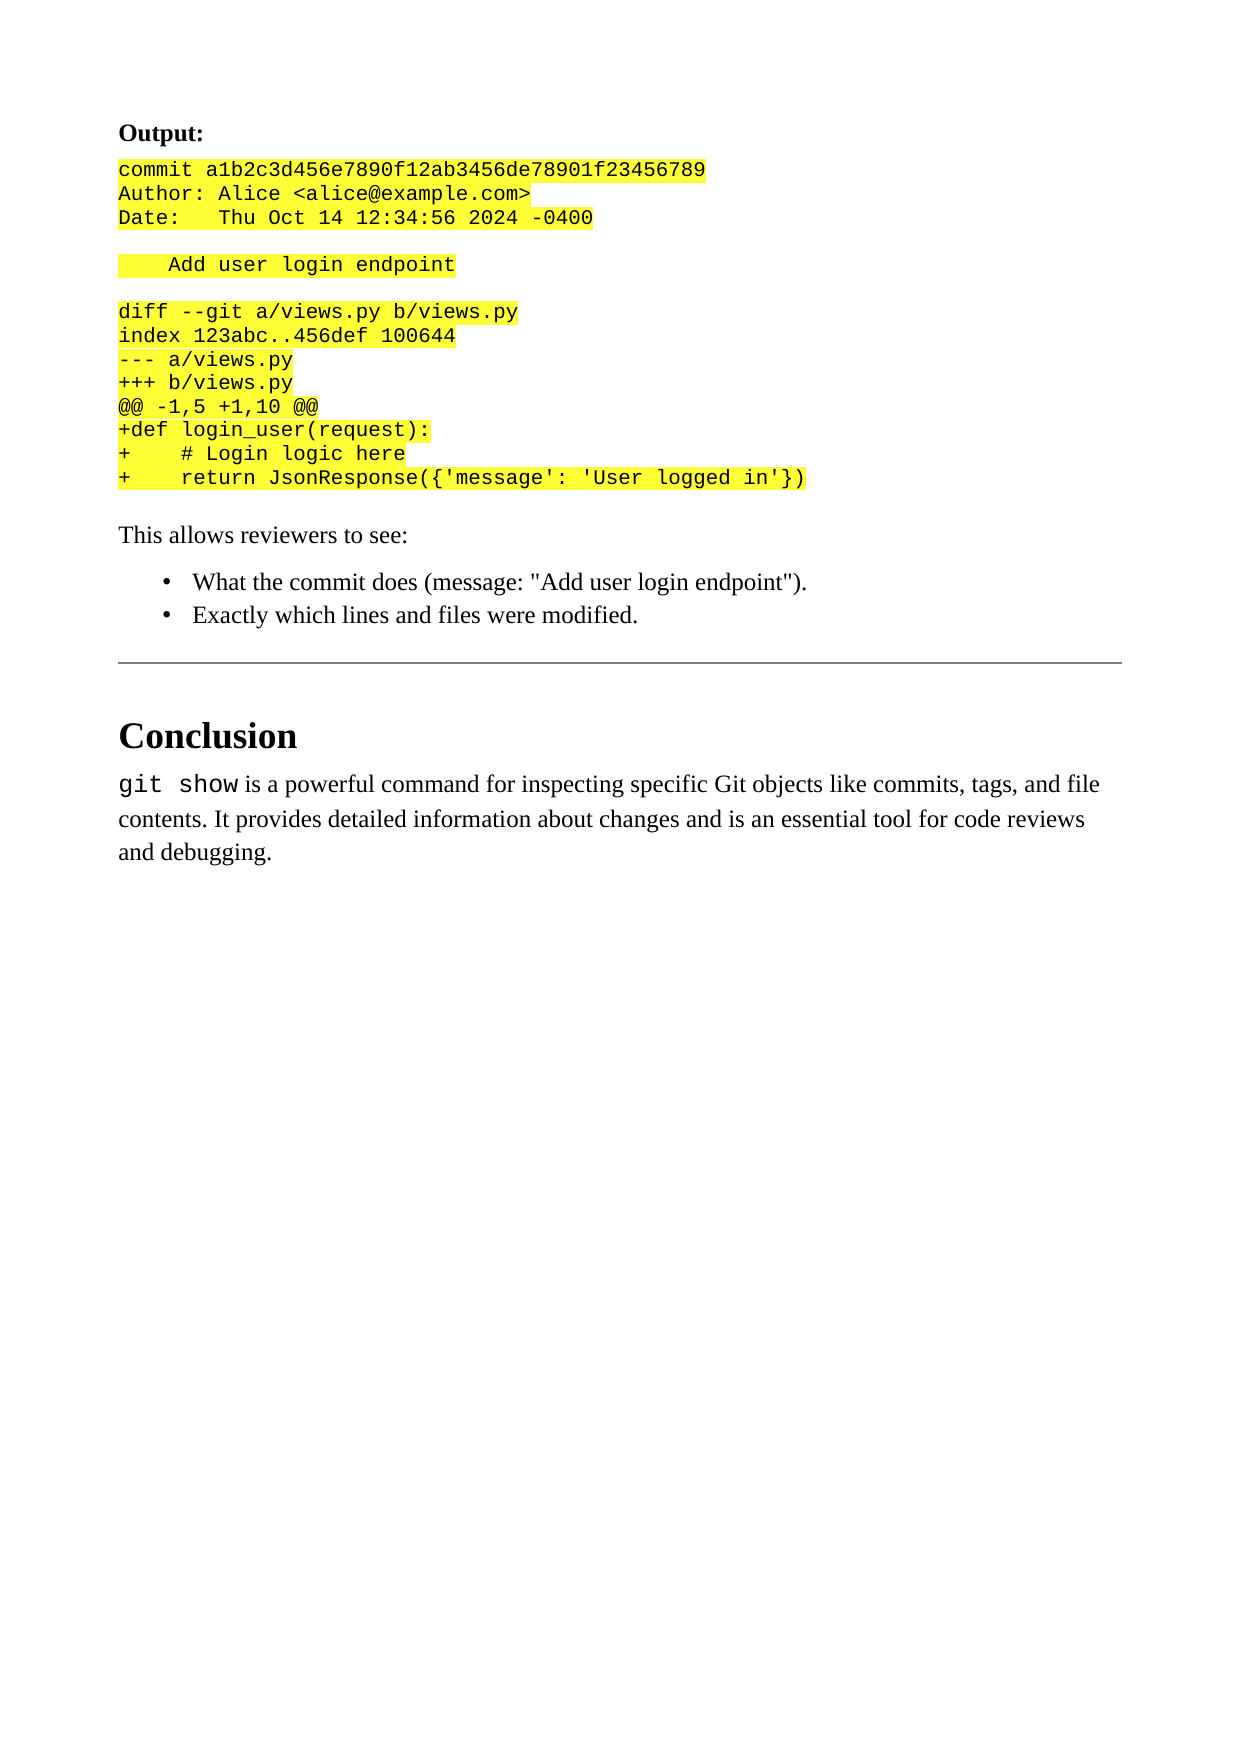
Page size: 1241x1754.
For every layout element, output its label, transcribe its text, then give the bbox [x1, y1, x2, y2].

text @@ -1,5 +1,10 @@ [118, 396, 1122, 419]
text diff --git a/views.py b/views.py [118, 301, 1122, 325]
list What the commit does (message: "Add user login endpoint"). [162, 567, 1122, 596]
text commit a1b2c3d456e7890f12ab3456de78901f23456789 [118, 159, 1122, 183]
text index 123abc..456def 100644 [118, 325, 1122, 348]
text This allows reviewers to see: [118, 520, 1122, 549]
text +def login_user(request): [118, 419, 1122, 443]
text Author: Alice <alice@example.com> [118, 183, 1122, 207]
text +++ b/views.py [118, 372, 1122, 396]
text --- a/views.py [118, 348, 1122, 372]
text Date: Thu Oct 14 12:34:56 2024 -0400 [118, 207, 1122, 230]
subtitle Conclusion [118, 713, 1122, 756]
list Exactly which lines and files were modified. [162, 601, 1122, 629]
text + # Login logic here [407, 443, 1122, 467]
text Add user login endpoint [118, 254, 1122, 278]
text + return JsonResponse({'message': 'User logged in'}) [118, 467, 1122, 490]
subtitle Output: [118, 118, 1122, 147]
text git show is a powerful command for inspecting specific Git objects like commits, tags, and file contents. It provides detailed information about changes and is an essential tool for code reviews and debugging. [118, 769, 1122, 866]
